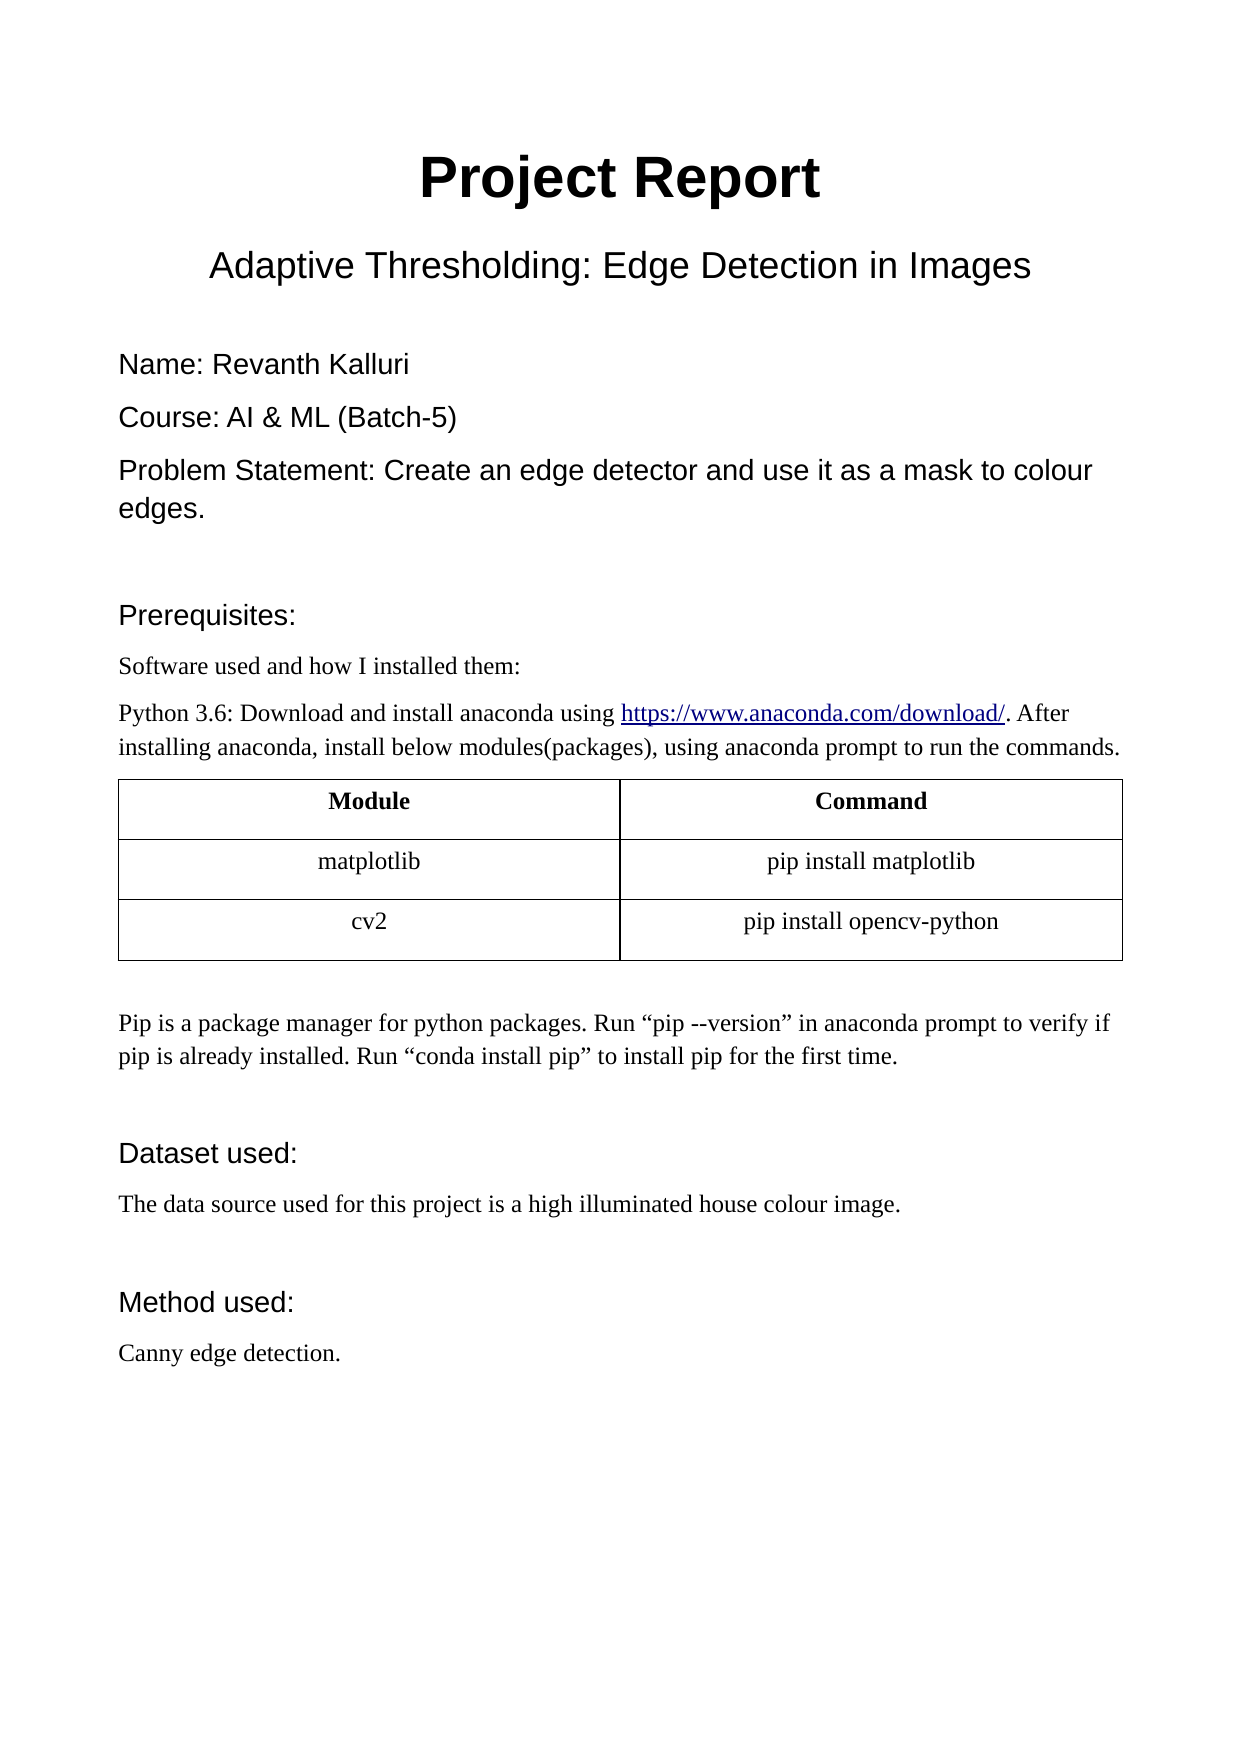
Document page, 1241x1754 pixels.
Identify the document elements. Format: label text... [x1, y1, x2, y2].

table_cell pip install matplotlib [621, 840, 1122, 899]
text Prerequisites: [118, 598, 1122, 631]
text The data source used for this project is a high illuminated house colour image. [118, 1189, 1122, 1218]
text Software used and how I installed them: [118, 651, 1122, 680]
table_cell pip install opencv-python [621, 900, 1122, 959]
table_header Module [119, 780, 619, 839]
text Method used: [118, 1285, 1122, 1318]
table_cell cv2 [119, 900, 619, 959]
table_header Command [621, 780, 1122, 839]
text Course: AI & ML (Batch-5) [118, 400, 1122, 433]
text Name: Revanth Kalluri [118, 347, 1122, 380]
text Canny edge detection. [118, 1338, 1122, 1367]
table_cell matplotlib [119, 840, 619, 899]
text Pip is a package manager for python packages. Run “pip --version” in anaconda prompt to verify if pip is already installed. Run “conda install pip” to install pip for the first time. [118, 1008, 1122, 1070]
title Project Report [118, 143, 1122, 210]
text Problem Statement: Create an edge detector and use it as a mask to colour edges. [118, 453, 1122, 525]
text Dataset used: [118, 1136, 1122, 1170]
text Python 3.6: Download and install anaconda using https://www.anaconda.com/download/. After installing anaconda, install below modules(packages), using anaconda prompt to run the commands. [118, 698, 1122, 760]
subtitle Adaptive Thresholding: Edge Detection in Images [118, 243, 1122, 287]
